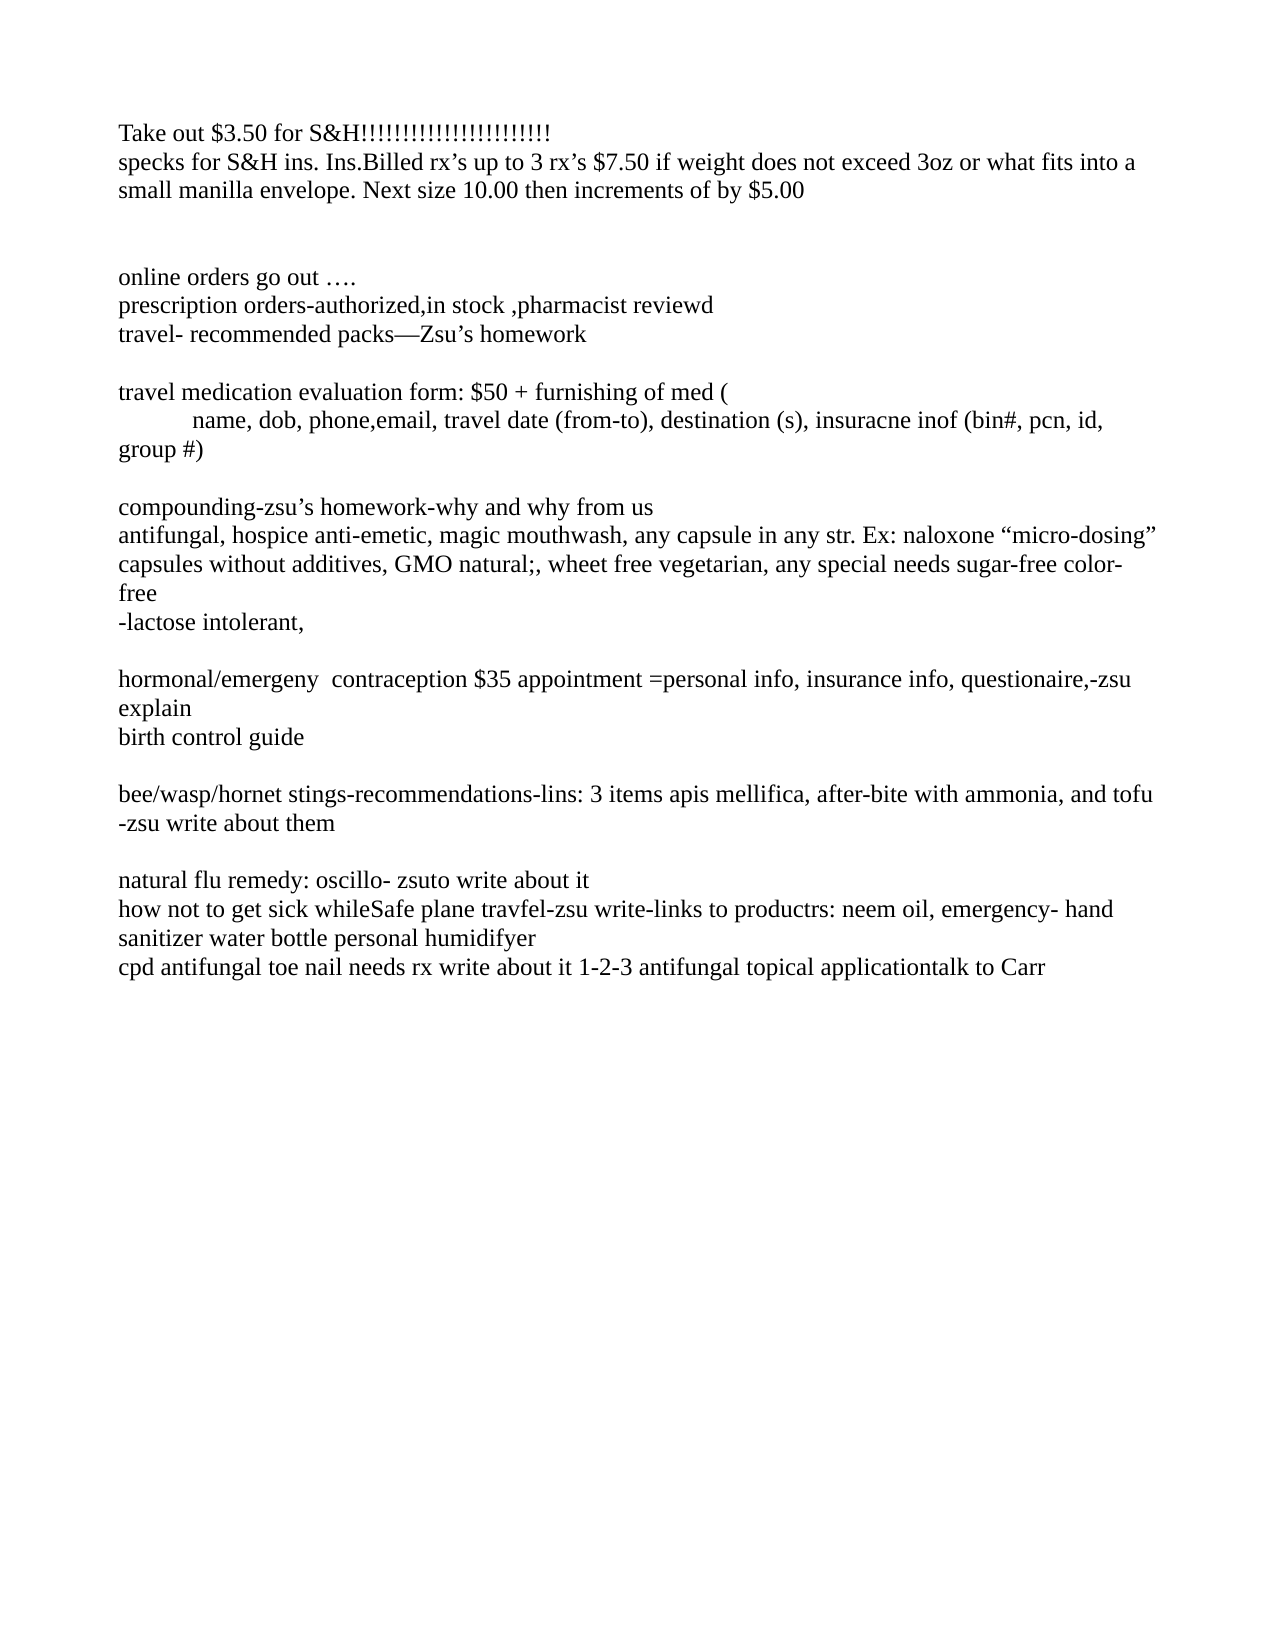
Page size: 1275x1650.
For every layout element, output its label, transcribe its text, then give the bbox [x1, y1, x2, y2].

text birth control guide [118, 722, 1157, 751]
text name, dob, phone,email, travel date (from-to), destination (s), insuracne inof (bin#, pcn, id, group #) [118, 406, 1157, 463]
text hormonal/emergeny contraception $35 appointment =personal info, insurance info, questionaire,-zsu explain [118, 664, 1157, 722]
text bee/wasp/hornet stings-recommendations-lins: 3 items apis mellifica, after-bite with ammonia, and tofu [118, 779, 1157, 808]
text travel- recommended packs—Zsu’s homework [118, 319, 1157, 348]
text how not to get sick whileSafe plane travfel-zsu write-links to productrs: neem oil, emergency- hand sanitizer water bottle personal humidifyer [118, 894, 1157, 952]
text compounding-zsu’s homework-why and why from us [118, 492, 1157, 521]
text travel medication evaluation form: $50 + furnishing of med ( [118, 377, 1157, 406]
text online orders go out …. [118, 262, 1157, 291]
text specks for S&H ins. Ins.Billed rx’s up to 3 rx’s $7.50 if weight does not exceed 3oz or what fits into a small manilla envelope. Next size 10.00 then increments of by $5.00 [118, 147, 1157, 204]
text Take out $3.50 for S&H!!!!!!!!!!!!!!!!!!!!!!! [118, 118, 1157, 147]
text capsules without additives, GMO natural;, wheet free vegetarian, any special needs sugar-free color-free [118, 549, 1157, 607]
text natural flu remedy: oscillo- zsuto write about it [118, 866, 1157, 894]
text -zsu write about them [118, 808, 1157, 837]
text antifungal, hospice anti-emetic, magic mouthwash, any capsule in any str. Ex: naloxone “micro-dosing” [118, 521, 1157, 549]
text -lactose intolerant, [118, 607, 1157, 636]
text prescription orders-authorized,in stock ,pharmacist reviewd [118, 291, 1157, 319]
text cpd antifungal toe nail needs rx write about it 1-2-3 antifungal topical applicationtalk to Carr [118, 952, 1157, 981]
